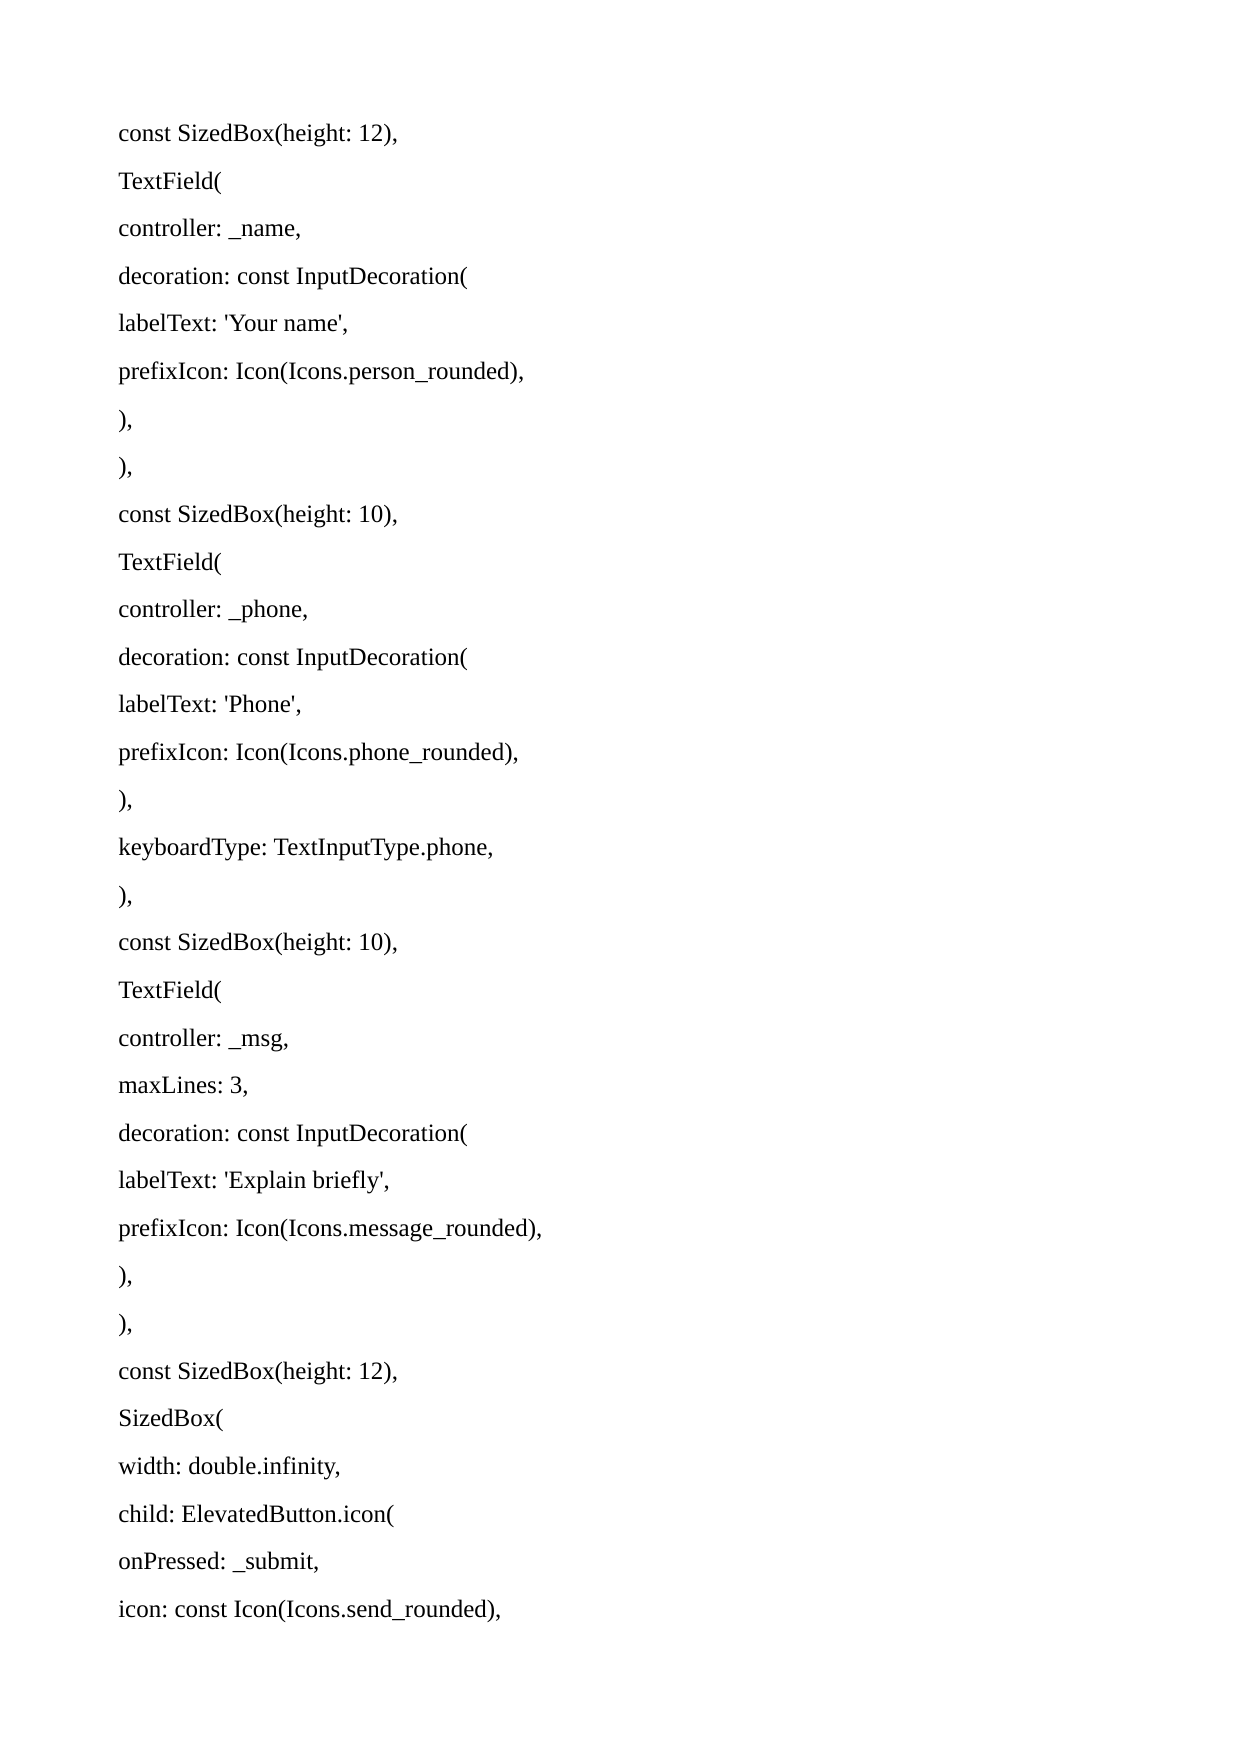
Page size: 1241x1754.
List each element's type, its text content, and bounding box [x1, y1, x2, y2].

text TextField( [118, 975, 1122, 1004]
text ), [118, 1308, 1122, 1337]
text ), [118, 451, 1122, 480]
text ), [118, 784, 1122, 813]
text controller: _phone, [118, 594, 1122, 623]
text const SizedBox(height: 12), [118, 1356, 1122, 1384]
text TextField( [118, 547, 1122, 575]
text labelText: 'Phone', [118, 689, 1122, 718]
text decoration: const InputDecoration( [118, 1118, 1122, 1147]
text prefixIcon: Icon(Icons.phone_rounded), [118, 737, 1122, 766]
text width: double.infinity, [118, 1451, 1122, 1480]
text decoration: const InputDecoration( [118, 261, 1122, 290]
text onPressed: _submit, [118, 1546, 1122, 1575]
text ), [118, 880, 1122, 908]
text prefixIcon: Icon(Icons.person_rounded), [118, 356, 1122, 385]
text ), [118, 1261, 1122, 1289]
text prefixIcon: Icon(Icons.message_rounded), [118, 1213, 1122, 1242]
text controller: _name, [118, 213, 1122, 242]
text keyboardType: TextInputType.phone, [118, 832, 1122, 861]
text child: ElevatedButton.icon( [118, 1499, 1122, 1527]
text SizedBox( [118, 1403, 1122, 1432]
text labelText: 'Explain briefly', [118, 1165, 1122, 1194]
text const SizedBox(height: 12), [118, 118, 1122, 147]
text maxLines: 3, [118, 1070, 1122, 1099]
text decoration: const InputDecoration( [118, 642, 1122, 671]
text ), [118, 404, 1122, 432]
text const SizedBox(height: 10), [118, 927, 1122, 956]
text TextField( [118, 166, 1122, 194]
text const SizedBox(height: 10), [118, 499, 1122, 528]
text controller: _msg, [118, 1023, 1122, 1051]
text icon: const Icon(Icons.send_rounded), [118, 1594, 1122, 1623]
text labelText: 'Your name', [118, 308, 1122, 337]
